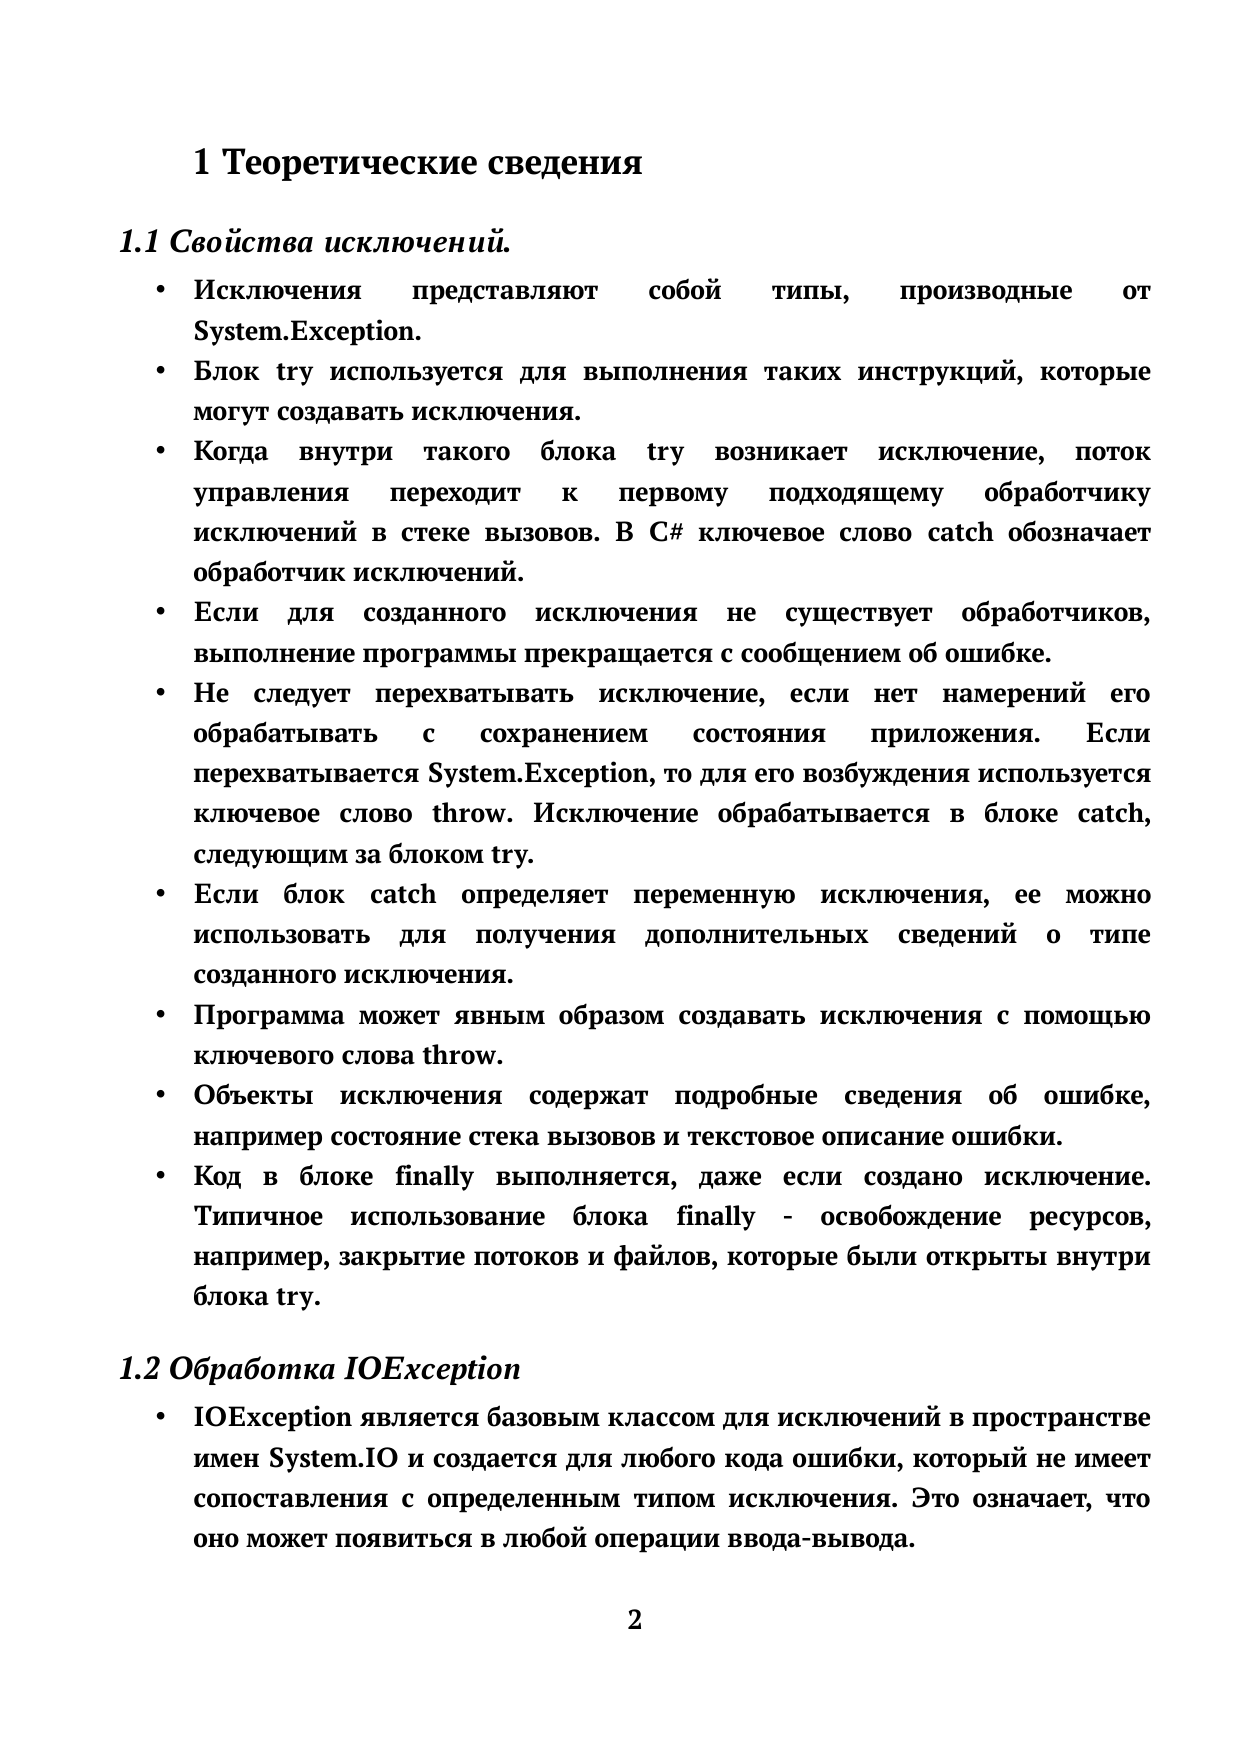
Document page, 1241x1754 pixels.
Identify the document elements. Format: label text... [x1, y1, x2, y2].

list IOException является базовым классом для исключений в пространстве имен System.IO и создается для любого кода ошибки, который не имеет сопоставления с определенным типом исключения. Это означает, что оно может появиться в любой операции ввода-вывода. [156, 1399, 1152, 1554]
list Когда внутри такого блока try возникает исключение, поток управления переходит к первому подходящему обработчику исключений в стеке вызовов. В C# ключевое слово catch обозначает обработчик исключений. [156, 433, 1152, 588]
list Если для созданного исключения не существует обработчиков, выполнение программы прекращается с сообщением об ошибке. [156, 594, 1152, 668]
subtitle 1 Теоретические сведения [192, 139, 1152, 183]
list Программа может явным образом создавать исключения с помощью ключевого слова throw. [156, 997, 1152, 1071]
list Объекты исключения содержат подробные сведения об ошибке, например состояние стека вызовов и текстовое описание ошибки. [156, 1077, 1152, 1151]
list Код в блоке finally выполняется, даже если создано исключение. Типичное использование блока finally - освобождение ресурсов, например, закрытие потоков и файлов, которые были открыты внутри блока try. [156, 1158, 1152, 1312]
list Исключения представляют собой типы, производные от System.Exception. [156, 272, 1152, 346]
list Блок try используется для выполнения таких инструкций, которые могут создавать исключения. [156, 353, 1152, 427]
list Если блок catch определяет переменную исключения, ее можно использовать для получения дополнительных сведений о типе созданного исключения. [156, 876, 1152, 990]
subtitle 1.1 Свойства исключений. [118, 221, 1152, 260]
subtitle 1.2 Обработка IOException [118, 1348, 1152, 1387]
list Не следует перехватывать исключение, если нет намерений его обрабатывать с сохранением состояния приложения. Если перехватывается System.Exception, то для его возбуждения используется ключевое слово throw. Исключение обрабатывается в блоке catch, следующим за блоком try. [156, 675, 1152, 869]
